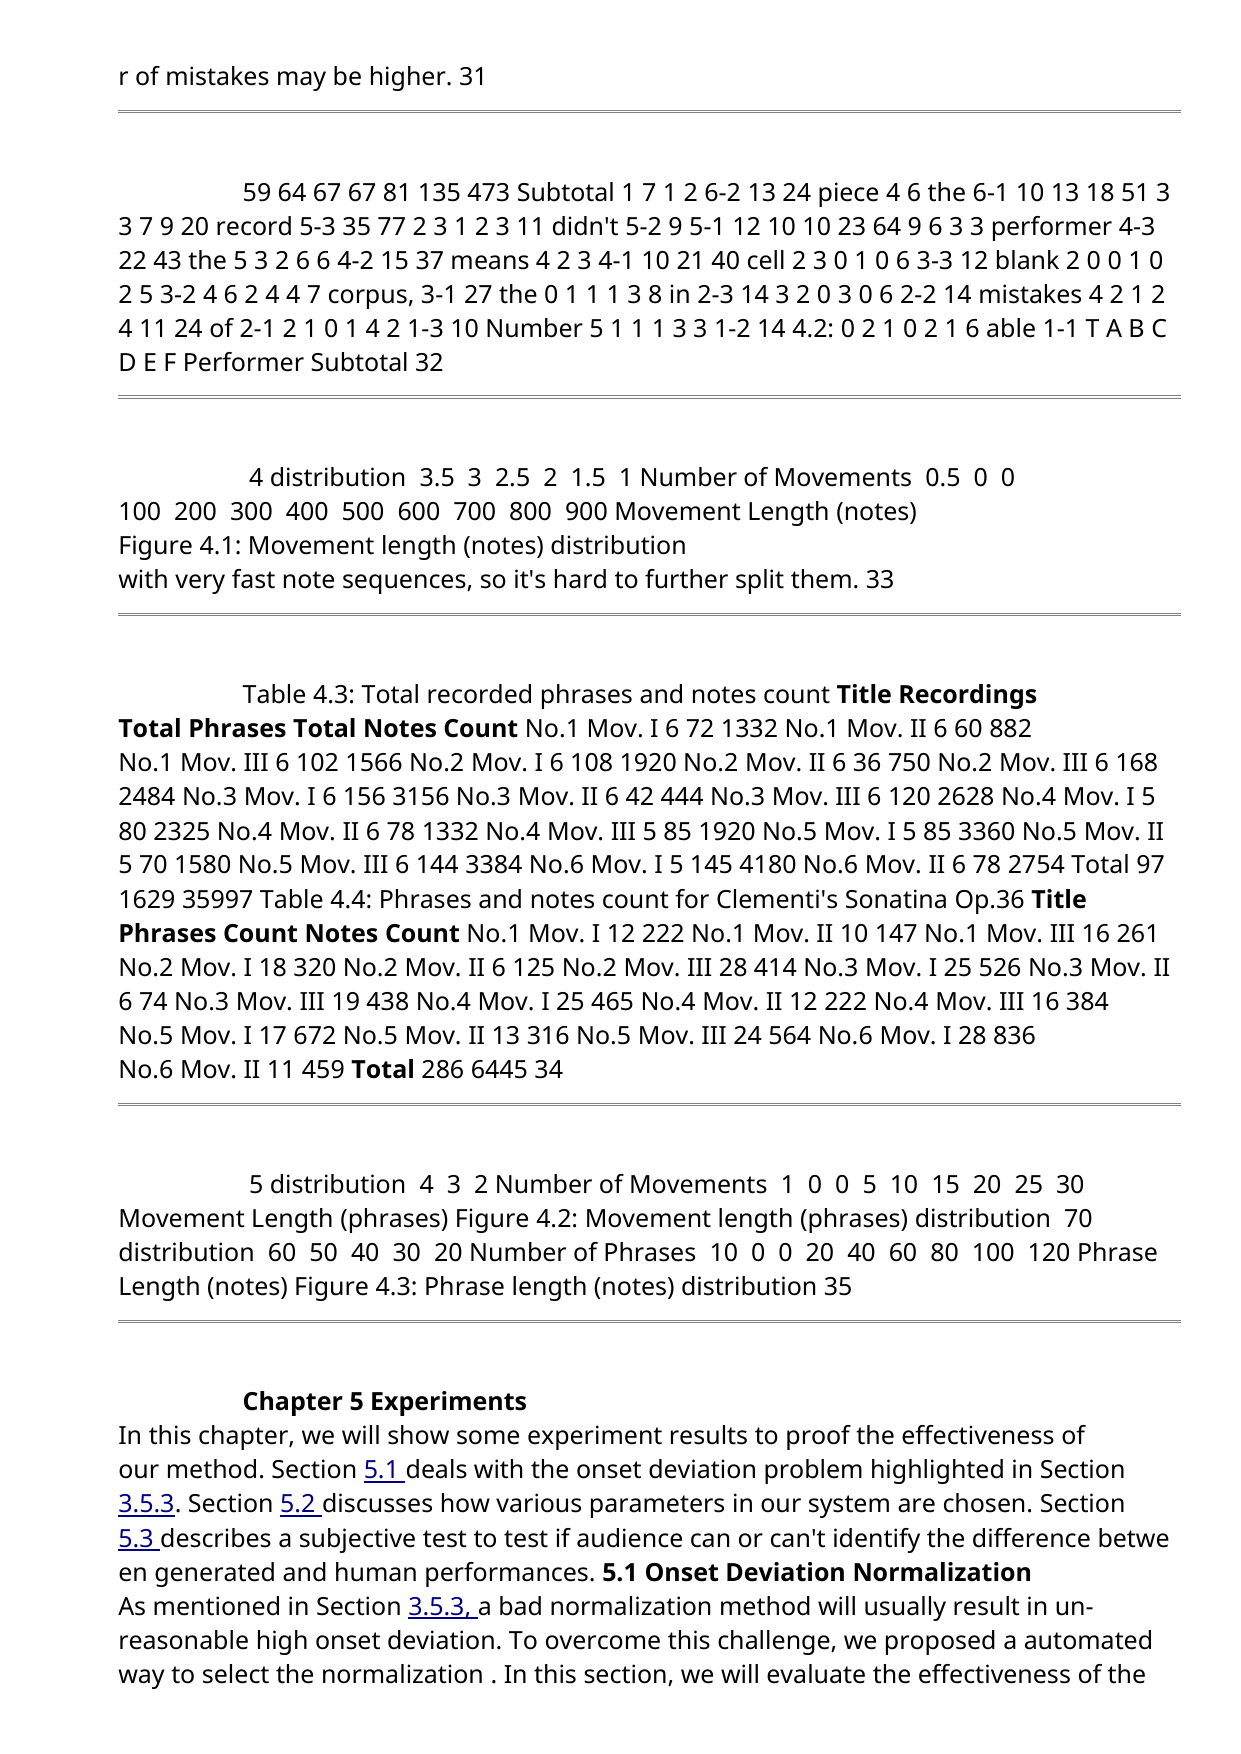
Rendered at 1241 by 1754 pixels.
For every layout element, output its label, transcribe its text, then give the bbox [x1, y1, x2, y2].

text 4 distribution 3.5 3 2.5 2 1.5 1 Number of Movements 0.5 0 0 100 200 300 400 500 600 700 800 900 Movement Length (notes) Figure 4.1: Movement length (notes) distribution with very fast note sequences, so it's hard to further split them. 33 [118, 427, 1181, 596]
text Table 4.3: Total recorded phrases and notes count Title Recordings Total Phrases Total Notes Count No.1 Mov. I 6 72 1332 No.1 Mov. II 6 60 882 No.1 Mov. III 6 102 1566 No.2 Mov. I 6 108 1920 No.2 Mov. II 6 36 750 No.2 Mov. III 6 168 2484 No.3 Mov. I 6 156 3156 No.3 Mov. II 6 42 444 No.3 Mov. III 6 120 2628 No.4 Mov. I 5 80 2325 No.4 Mov. II 6 78 1332 No.4 Mov. III 5 85 1920 No.5 Mov. I 5 85 3360 No.5 Mov. II 5 70 1580 No.5 Mov. III 6 144 3384 No.6 Mov. I 5 145 4180 No.6 Mov. II 6 78 2754 Total 97 1629 35997 Table 4.4: Phrases and notes count for Clementi's Sonatina Op.36 Title Phrases Count Notes Count No.1 Mov. I 12 222 No.1 Mov. II 10 147 No.1 Mov. III 16 261 No.2 Mov. I 18 320 No.2 Mov. II 6 125 No.2 Mov. III 28 414 No.3 Mov. I 25 526 No.3 Mov. II 6 74 No.3 Mov. III 19 438 No.4 Mov. I 25 465 No.4 Mov. II 12 222 No.4 Mov. III 16 384 No.5 Mov. I 17 672 No.5 Mov. II 13 316 No.5 Mov. III 24 564 No.6 Mov. I 28 836 No.6 Mov. II 11 459 Total 286 6445 34 [118, 645, 1181, 1086]
text r of mistakes may be higher. 31 [118, 59, 1181, 93]
text 5 distribution 4 3 2 Number of Movements 1 0 0 5 10 15 20 25 30 Movement Length (phrases) Figure 4.2: Movement length (phrases) distribution 70 distribution 60 50 40 30 20 Number of Phrases 10 0 0 20 40 60 80 100 120 Phrase Length (notes) Figure 4.3: Phrase length (notes) distribution 35 [118, 1134, 1181, 1303]
text Chapter 5 Experiments In this chapter, we will show some experiment results to proof the effectiveness of our method. Section 5.1 deals with the onset deviation problem highlighted in Section 3.5.3. Section 5.2 discusses how various parameters in our system are chosen. Section 5.3 describes a subjective test to test if audience can or can't identify the difference between generated and human performances. 5.1 Onset Deviation Normalization As mentioned in Section 3.5.3, a bad normalization method will usually result in un- reasonable high onset deviation. To overcome this challenge, we proposed a automated way to select the normalization . In this section, we will evaluate the effectiveness of the [118, 1352, 1181, 1691]
text 59 64 67 67 81 135 473 Subtotal 1 7 1 2 6-2 13 24 piece 4 6 the 6-1 10 13 18 51 3 3 7 9 20 record 5-3 35 77 2 3 1 2 3 11 didn't 5-2 9 5-1 12 10 10 23 64 9 6 3 3 performer 4-3 22 43 the 5 3 2 6 6 4-2 15 37 means 4 2 3 4-1 10 21 40 cell 2 3 0 1 0 6 3-3 12 blank 2 0 0 1 0 2 5 3-2 4 6 2 4 4 7 corpus, 3-1 27 the 0 1 1 1 3 8 in 2-3 14 3 2 0 3 0 6 2-2 14 mistakes 4 2 1 2 4 11 24 of 2-1 2 1 0 1 4 2 1-3 10 Number 5 1 1 1 3 3 1-2 14 4.2: 0 2 1 0 2 1 6 able 1-1 T A B C D E F Performer Subtotal 32 [118, 142, 1181, 378]
